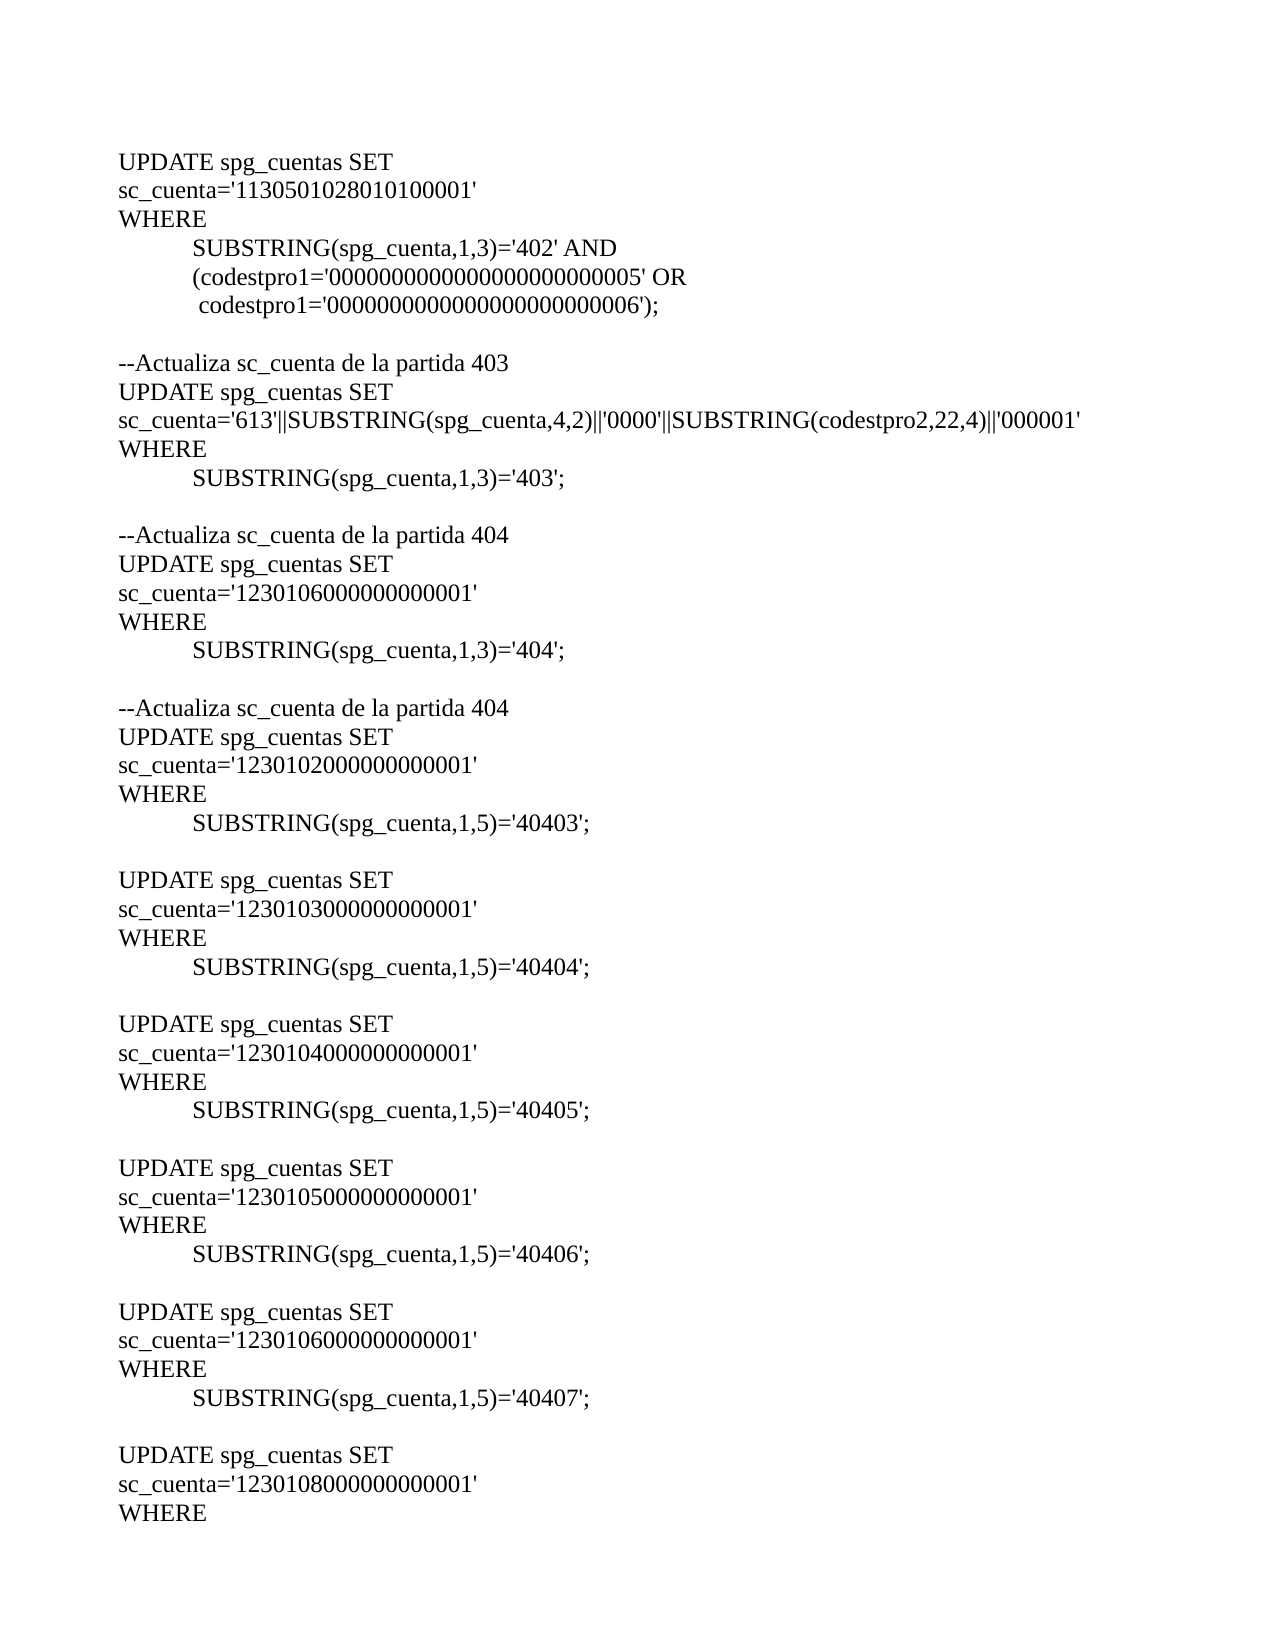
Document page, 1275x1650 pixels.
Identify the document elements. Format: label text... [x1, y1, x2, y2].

text WHERE [118, 1498, 1157, 1527]
text SUBSTRING(spg_cuenta,1,5)='40403'; [118, 808, 1157, 837]
text SUBSTRING(spg_cuenta,1,3)='403'; [118, 463, 1157, 492]
text SUBSTRING(spg_cuenta,1,3)='404'; [118, 636, 1157, 664]
text sc_cuenta='1230106000000000001' [118, 1326, 1157, 1354]
text sc_cuenta='1230102000000000001' [118, 751, 1157, 779]
text UPDATE spg_cuentas SET [118, 377, 1157, 406]
text WHERE [118, 204, 1157, 233]
text sc_cuenta='1230103000000000001' [118, 894, 1157, 923]
text SUBSTRING(spg_cuenta,1,3)='402' AND [118, 233, 1157, 262]
text UPDATE spg_cuentas SET [118, 1297, 1157, 1326]
text sc_cuenta='613'||SUBSTRING(spg_cuenta,4,2)||'0000'||SUBSTRING(codestpro2,22,4)||'000001' [118, 406, 1157, 434]
text UPDATE spg_cuentas SET [118, 147, 1157, 176]
text sc_cuenta='1130501028010100001' [118, 176, 1157, 204]
text WHERE [118, 923, 1157, 952]
text UPDATE spg_cuentas SET [118, 549, 1157, 578]
text SUBSTRING(spg_cuenta,1,5)='40406'; [118, 1239, 1157, 1268]
text sc_cuenta='1230106000000000001' [118, 578, 1157, 607]
text UPDATE spg_cuentas SET [118, 1009, 1157, 1038]
text WHERE [118, 434, 1157, 463]
text UPDATE spg_cuentas SET [118, 1153, 1157, 1182]
text WHERE [118, 1354, 1157, 1383]
text UPDATE spg_cuentas SET [118, 1441, 1157, 1469]
text SUBSTRING(spg_cuenta,1,5)='40404'; [118, 952, 1157, 981]
text WHERE [118, 779, 1157, 808]
text WHERE [118, 607, 1157, 636]
text UPDATE spg_cuentas SET [118, 866, 1157, 894]
text --Actualiza sc_cuenta de la partida 404 [118, 521, 1157, 549]
text --Actualiza sc_cuenta de la partida 404 [118, 693, 1157, 722]
text SUBSTRING(spg_cuenta,1,5)='40405'; [118, 1096, 1157, 1124]
text sc_cuenta='1230108000000000001' [118, 1469, 1157, 1498]
text SUBSTRING(spg_cuenta,1,5)='40407'; [118, 1383, 1157, 1412]
text sc_cuenta='1230104000000000001' [118, 1038, 1157, 1067]
text codestpro1='0000000000000000000000006'); [118, 291, 1157, 319]
text WHERE [118, 1211, 1157, 1239]
text --Actualiza sc_cuenta de la partida 403 [118, 348, 1157, 377]
text UPDATE spg_cuentas SET [118, 722, 1157, 751]
text WHERE [118, 1067, 1157, 1096]
text (codestpro1='0000000000000000000000005' OR [118, 262, 1157, 291]
text sc_cuenta='1230105000000000001' [118, 1182, 1157, 1211]
